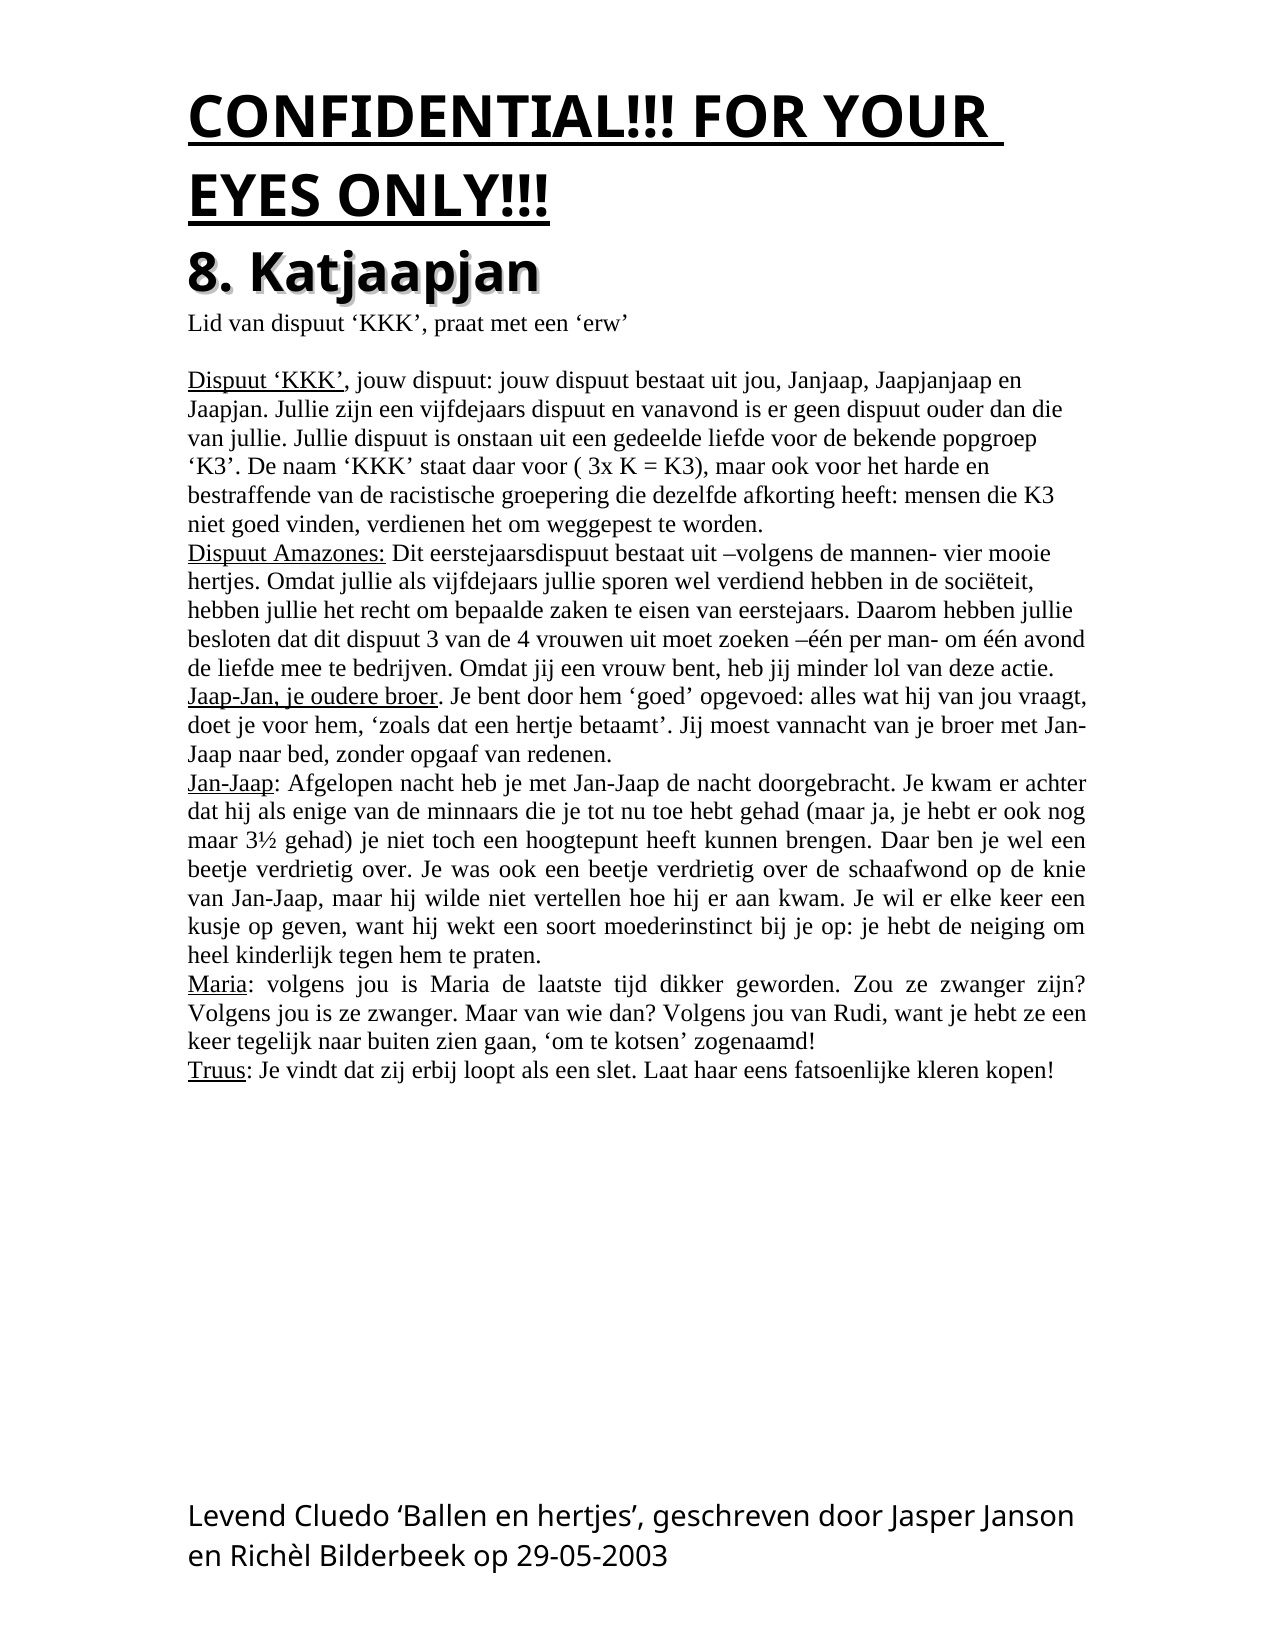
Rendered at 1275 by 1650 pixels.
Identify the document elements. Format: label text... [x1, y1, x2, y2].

text Maria: volgens jou is Maria de laatste tijd dikker geworden. Zou ze zwanger zijn? Volgens jou is ze zwanger. Maar van wie dan? Volgens jou van Rudi, want je hebt ze een keer tegelijk naar buiten zien gaan, ‘om te kotsen’ zogenaamd! [187, 969, 1087, 1055]
text Truus: Je vindt dat zij erbij loopt als een slet. Laat haar eens fatsoenlijke kleren kopen! [187, 1055, 1087, 1084]
subtitle 8. Katjaapjan [187, 234, 1087, 308]
text Jan-Jaap: Afgelopen nacht heb je met Jan-Jaap de nacht doorgebracht. Je kwam er achter dat hij als enige van de minnaars die je tot nu toe hebt gehad (maar ja, je hebt er ook nog maar 3½ gehad) je niet toch een hoogtepunt heeft kunnen brengen. Daar ben je wel een beetje verdrietig over. Je was ook een beetje verdrietig over de schaafwond op de knie van Jan-Jaap, maar hij wilde niet vertellen hoe hij er aan kwam. Je wil er elke keer een kusje op geven, want hij wekt een soort moederinstinct bij je op: je hebt de neiging om heel kinderlijk tegen hem te praten. [187, 768, 1087, 969]
text Jaap-Jan, je oudere broer. Je bent door hem ‘goed’ opgevoed: alles wat hij van jou vraagt, doet je voor hem, ‘zoals dat een hertje betaamt’. Jij moest vannacht van je broer met Jan-Jaap naar bed, zonder opgaaf van redenen. [187, 681, 1087, 768]
text Dispuut Amazones: Dit eerstejaarsdispuut bestaat uit –volgens de mannen- vier mooie hertjes. Omdat jullie als vijfdejaars jullie sporen wel verdiend hebben in de sociëteit, hebben jullie het recht om bepaalde zaken te eisen van eerstejaars. Daarom hebben jullie besloten dat dit dispuut 3 van de 4 vrouwen uit moet zoeken –één per man- om één avond de liefde mee te bedrijven. Omdat jij een vrouw bent, heb jij minder lol van deze actie. [187, 538, 1087, 681]
text Lid van dispuut ‘KKK’, praat met een ‘erw’ [187, 308, 1087, 336]
text Dispuut ‘KKK’, jouw dispuut: jouw dispuut bestaat uit jou, Janjaap, Jaapjanjaap en Jaapjan. Jullie zijn een vijfdejaars dispuut en vanavond is er geen dispuut ouder dan die van jullie. Jullie dispuut is onstaan uit een gedeelde liefde voor de bekende popgroep ‘K3’. De naam ‘KKK’ staat daar voor ( 3x K = K3), maar ook voor het harde en bestraffende van de racistische groepering die dezelfde afkorting heeft: mensen die K3 niet goed vinden, verdienen het om weggepest te worden. [187, 365, 1087, 538]
